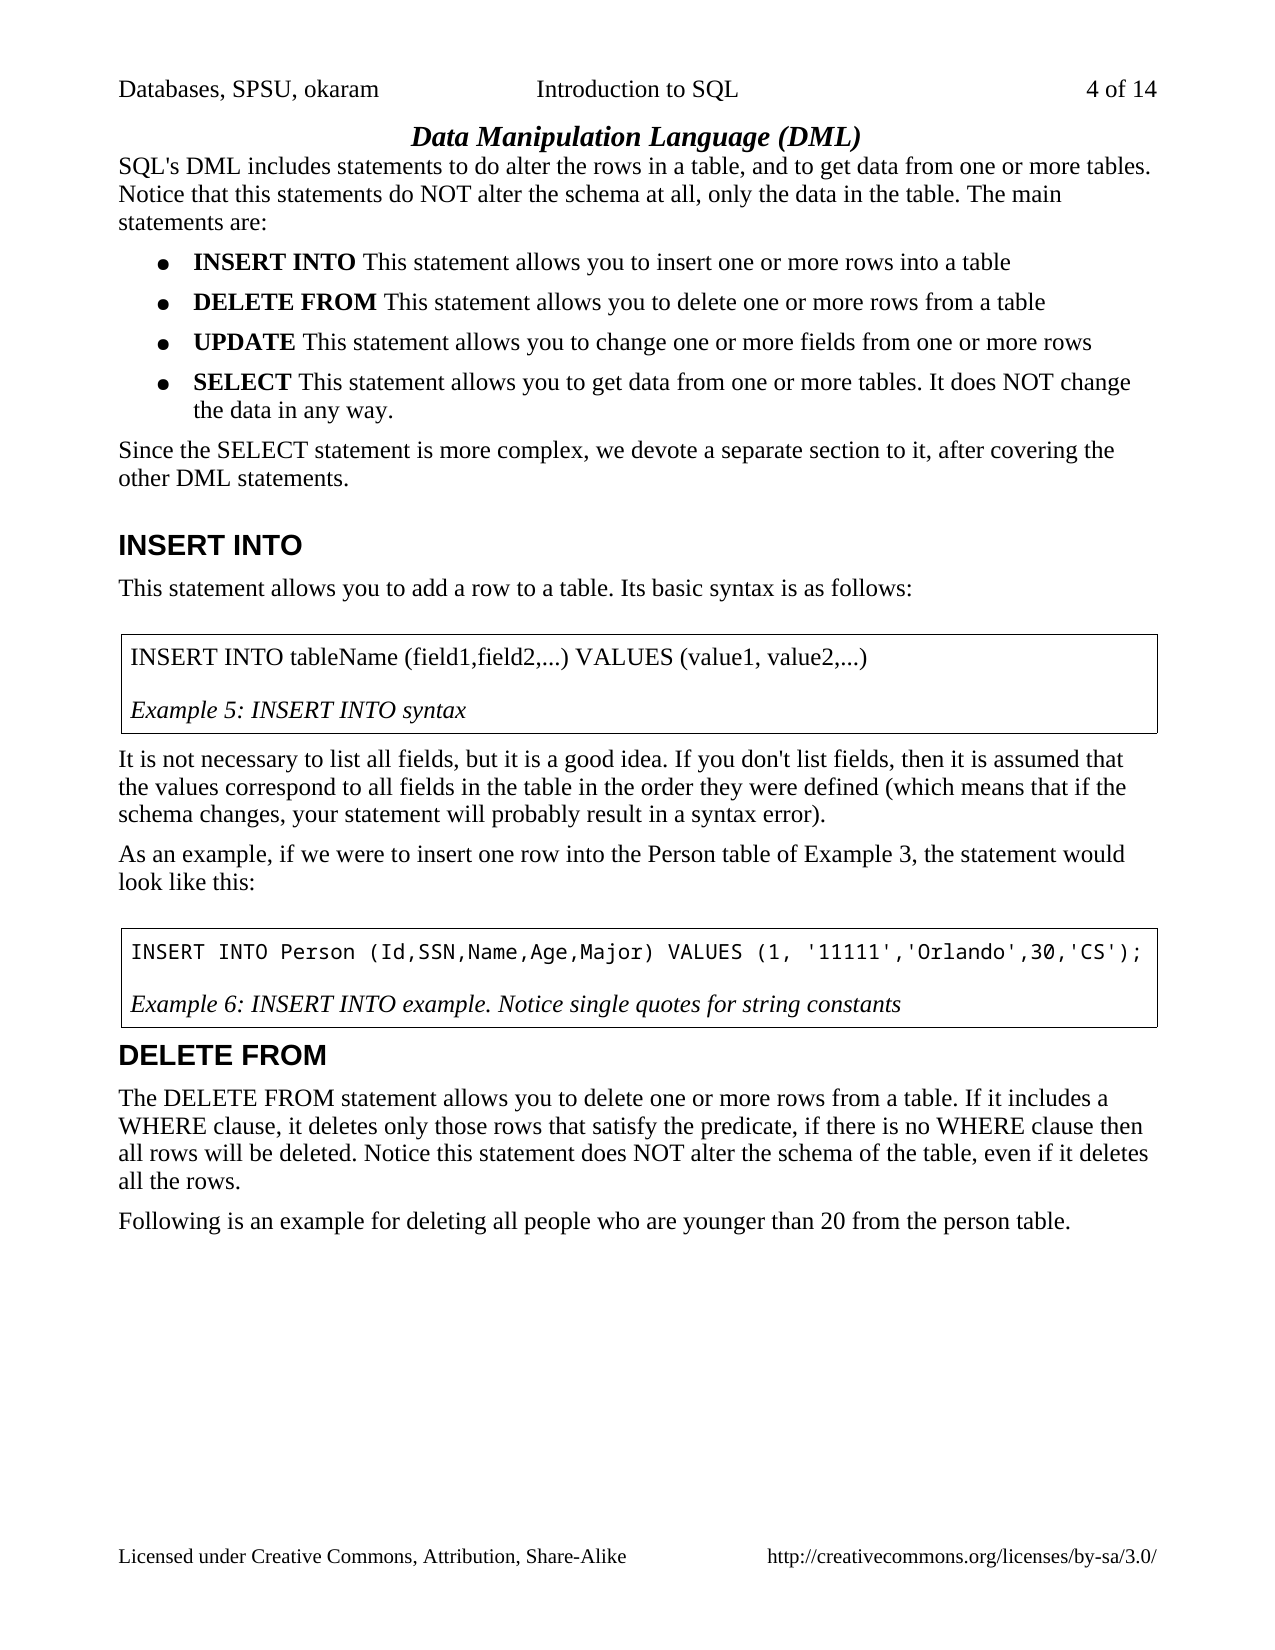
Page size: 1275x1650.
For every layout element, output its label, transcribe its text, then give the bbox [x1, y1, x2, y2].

text Following is an example for deleting all people who are younger than 20 from the person table. [118, 1207, 1157, 1235]
text INSERT INTO Person (Id,SSN,Name,Age,Major) VALUES (1, '11111','Orlando',30,'CS'); [130, 937, 1148, 965]
list INSERT INTO This statement allows you to insert one or more rows into a table [156, 248, 1157, 276]
subtitle INSERT INTO [118, 529, 1157, 562]
subtitle DELETE FROM [122, 929, 1157, 1027]
text SQL's DML includes statements to do alter the rows in a table, and to get data from one or more tables. Notice that this statements do NOT alter the schema at all, only the data in the table. The main statements are: [118, 152, 1157, 235]
text As an example, if we were to insert one row into the Person table of Example 3, the statement would look like this: [118, 841, 1157, 896]
list DELETE FROM This statement allows you to delete one or more rows from a table [156, 288, 1157, 316]
text Example 6: INSERT INTO example. Notice single quotes for string constants [130, 990, 1148, 1018]
text It is not necessary to list all fields, but it is a good idea. If you don't list fields, then it is assumed that the values correspond to all fields in the table in the order they were defined (which means that if the schema changes, your statement will probably result in a syntax error). [118, 615, 1157, 828]
list UPDATE This statement allows you to change one or more fields from one or more rows [156, 328, 1157, 356]
text This statement allows you to add a row to a table. Its basic syntax is as follows: [118, 574, 1157, 602]
text Since the SELECT statement is more complex, we devote a separate section to it, after covering the other DML statements. [118, 436, 1157, 492]
text Example 5: INSERT INTO syntax [130, 696, 1148, 723]
subtitle DELETE FROM [118, 933, 1157, 1072]
text The DELETE FROM statement allows you to delete one or more rows from a table. If it includes a WHERE clause, it deletes only those rows that satisfy the predicate, if there is no WHERE clause then all rows will be deleted. Notice this statement does NOT alter the schema of the table, even if it deletes all the rows. [118, 1084, 1157, 1195]
list SELECT This statement allows you to get data from one or more tables. It does NOT change the data in any way. [156, 368, 1157, 424]
text INSERT INTO tableName (field1,field2,...) VALUES (value1, value2,...) [130, 643, 1148, 671]
subtitle Data Manipulation Language (DML) [118, 120, 1157, 152]
